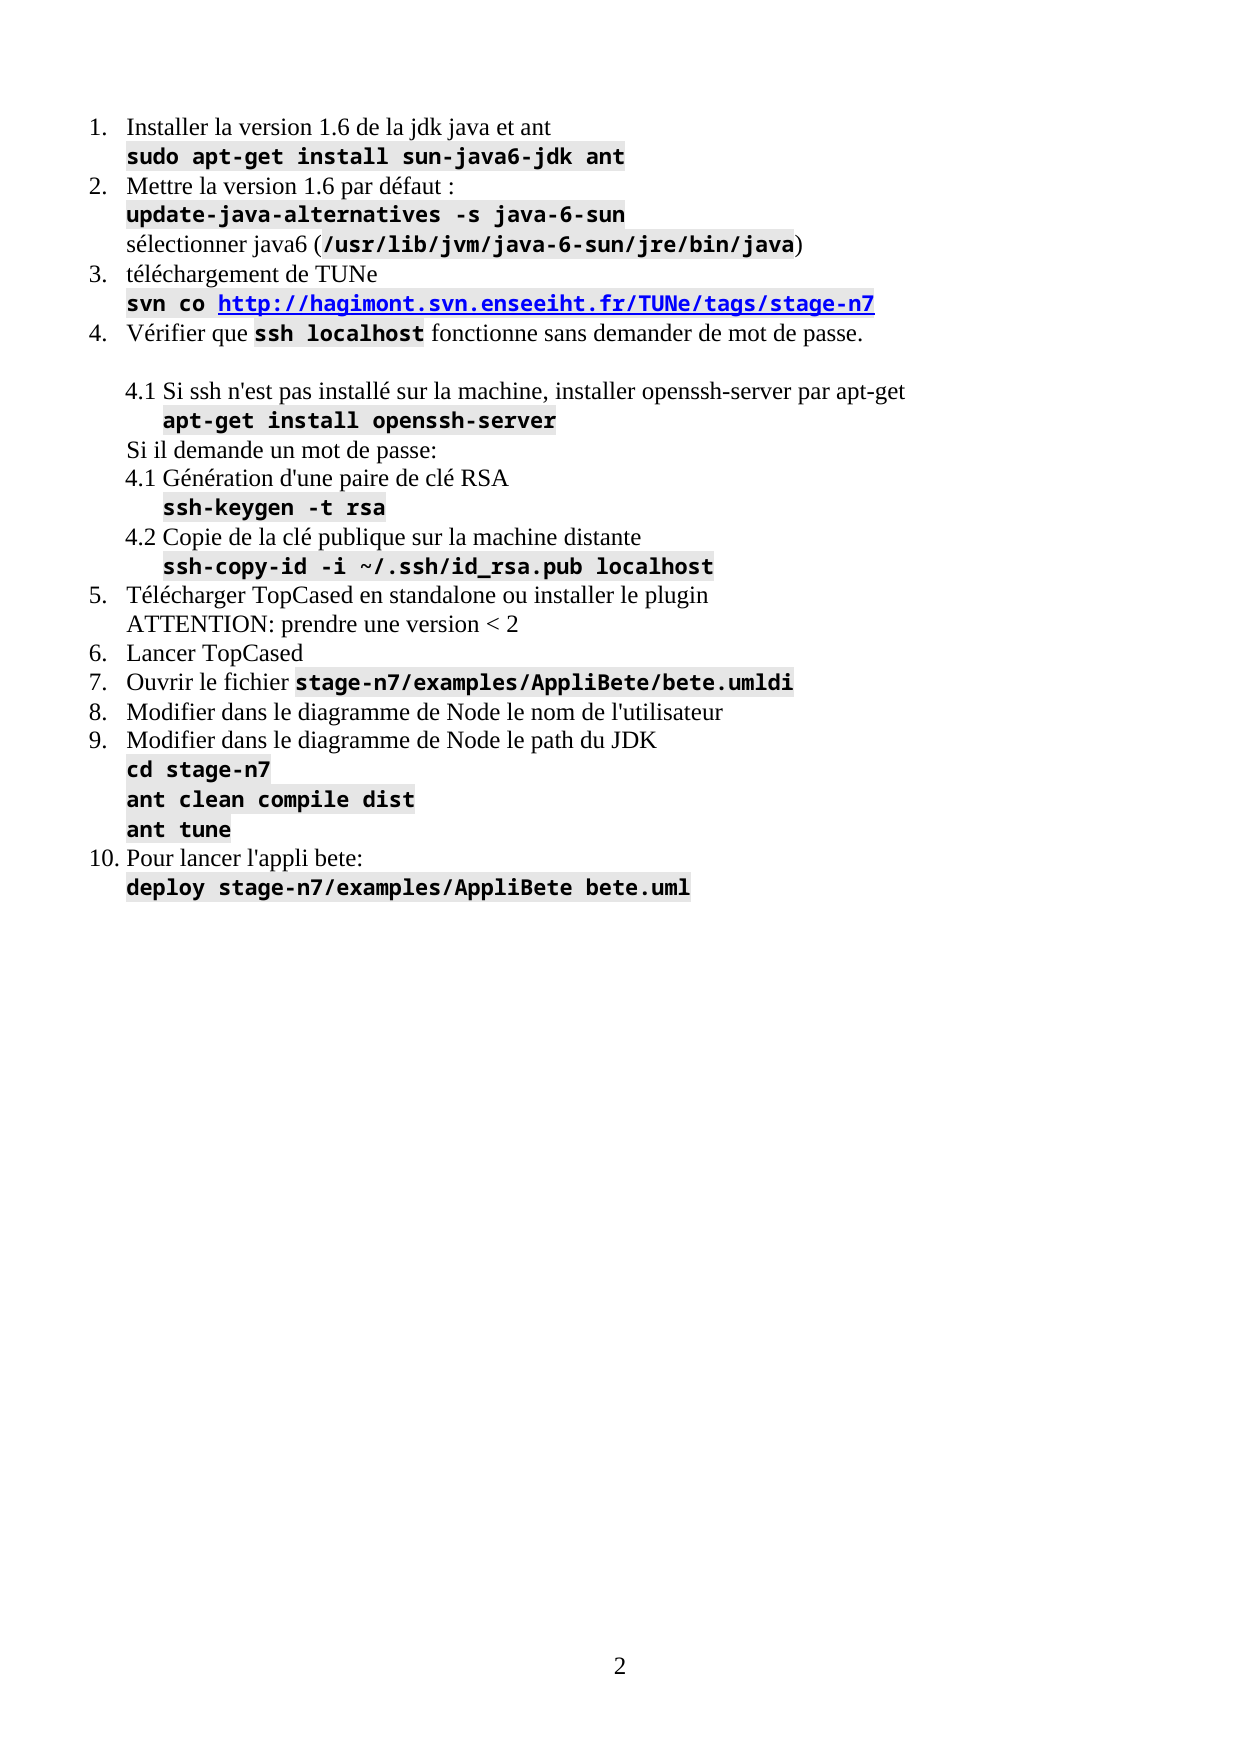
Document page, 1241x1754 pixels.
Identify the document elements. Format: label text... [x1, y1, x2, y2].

list deploy stage-n7/examples/AppliBete bete.uml [89, 872, 126, 902]
list Si il demande un mot de passe: [89, 435, 1151, 463]
list cd stage-n7 [89, 754, 126, 784]
list sudo apt-get install sun-java6-jdk ant [89, 141, 126, 171]
list apt-get install openssh-server [556, 405, 1151, 435]
list apt-get install openssh-server [125, 405, 163, 435]
list Génération d'une paire de clé RSA [125, 463, 1151, 492]
list Lancer TopCased [89, 638, 1151, 667]
list Si ssh n'est pas installé sur la machine, installer openssh-server par apt-get [125, 376, 1151, 405]
list Modifier dans le diagramme de Node le nom de l'utilisateur [89, 697, 1151, 725]
list Télécharger TopCased en standalone ou installer le plugin [89, 581, 1151, 609]
list sélectionner java6 (/usr/lib/jvm/java-6-sun/jre/bin/java) [89, 229, 322, 259]
list ant tune [89, 814, 126, 843]
list téléchargement de TUNe [89, 259, 1151, 288]
list deploy stage-n7/examples/AppliBete bete.uml [691, 872, 1151, 902]
list ssh-keygen -t rsa [125, 492, 163, 522]
list ant clean compile dist [415, 784, 1151, 814]
list ssh-keygen -t rsa [386, 492, 1151, 522]
list Ouvrir le fichier stage-n7/examples/AppliBete/bete.umldi [89, 667, 295, 697]
list Pour lancer l'appli bete: [89, 843, 1151, 872]
list svn co http://hagimont.svn.enseeiht.fr/TUNe/tags/stage-n7 [874, 288, 1151, 318]
list sudo apt-get install sun-java6-jdk ant [625, 141, 1151, 171]
list Vérifier que ssh localhost fonctionne sans demander de mot de passe. [424, 318, 1151, 347]
list Copie de la clé publique sur la machine distante [125, 522, 1151, 551]
list Modifier dans le diagramme de Node le path du JDK [89, 725, 1151, 754]
list ATTENTION: prendre une version < 2 [89, 609, 1151, 638]
list Installer la version 1.6 de la jdk java et ant [89, 112, 1151, 141]
list ssh-copy-id -i ~/.ssh/id_rsa.pub localhost [714, 551, 1151, 581]
list update-java-alternatives -s java-6-sun [89, 199, 1151, 229]
list Mettre la version 1.6 par défaut : [89, 171, 1151, 199]
list Ouvrir le fichier stage-n7/examples/AppliBete/bete.umldi [794, 667, 1151, 697]
list sélectionner java6 (/usr/lib/jvm/java-6-sun/jre/bin/java) [794, 229, 1151, 259]
list ant clean compile dist [89, 784, 126, 814]
list ant tune [231, 814, 1151, 843]
list ssh-copy-id -i ~/.ssh/id_rsa.pub localhost [125, 551, 163, 581]
list Vérifier que ssh localhost fonctionne sans demander de mot de passe. [89, 318, 254, 347]
list cd stage-n7 [271, 754, 1151, 784]
